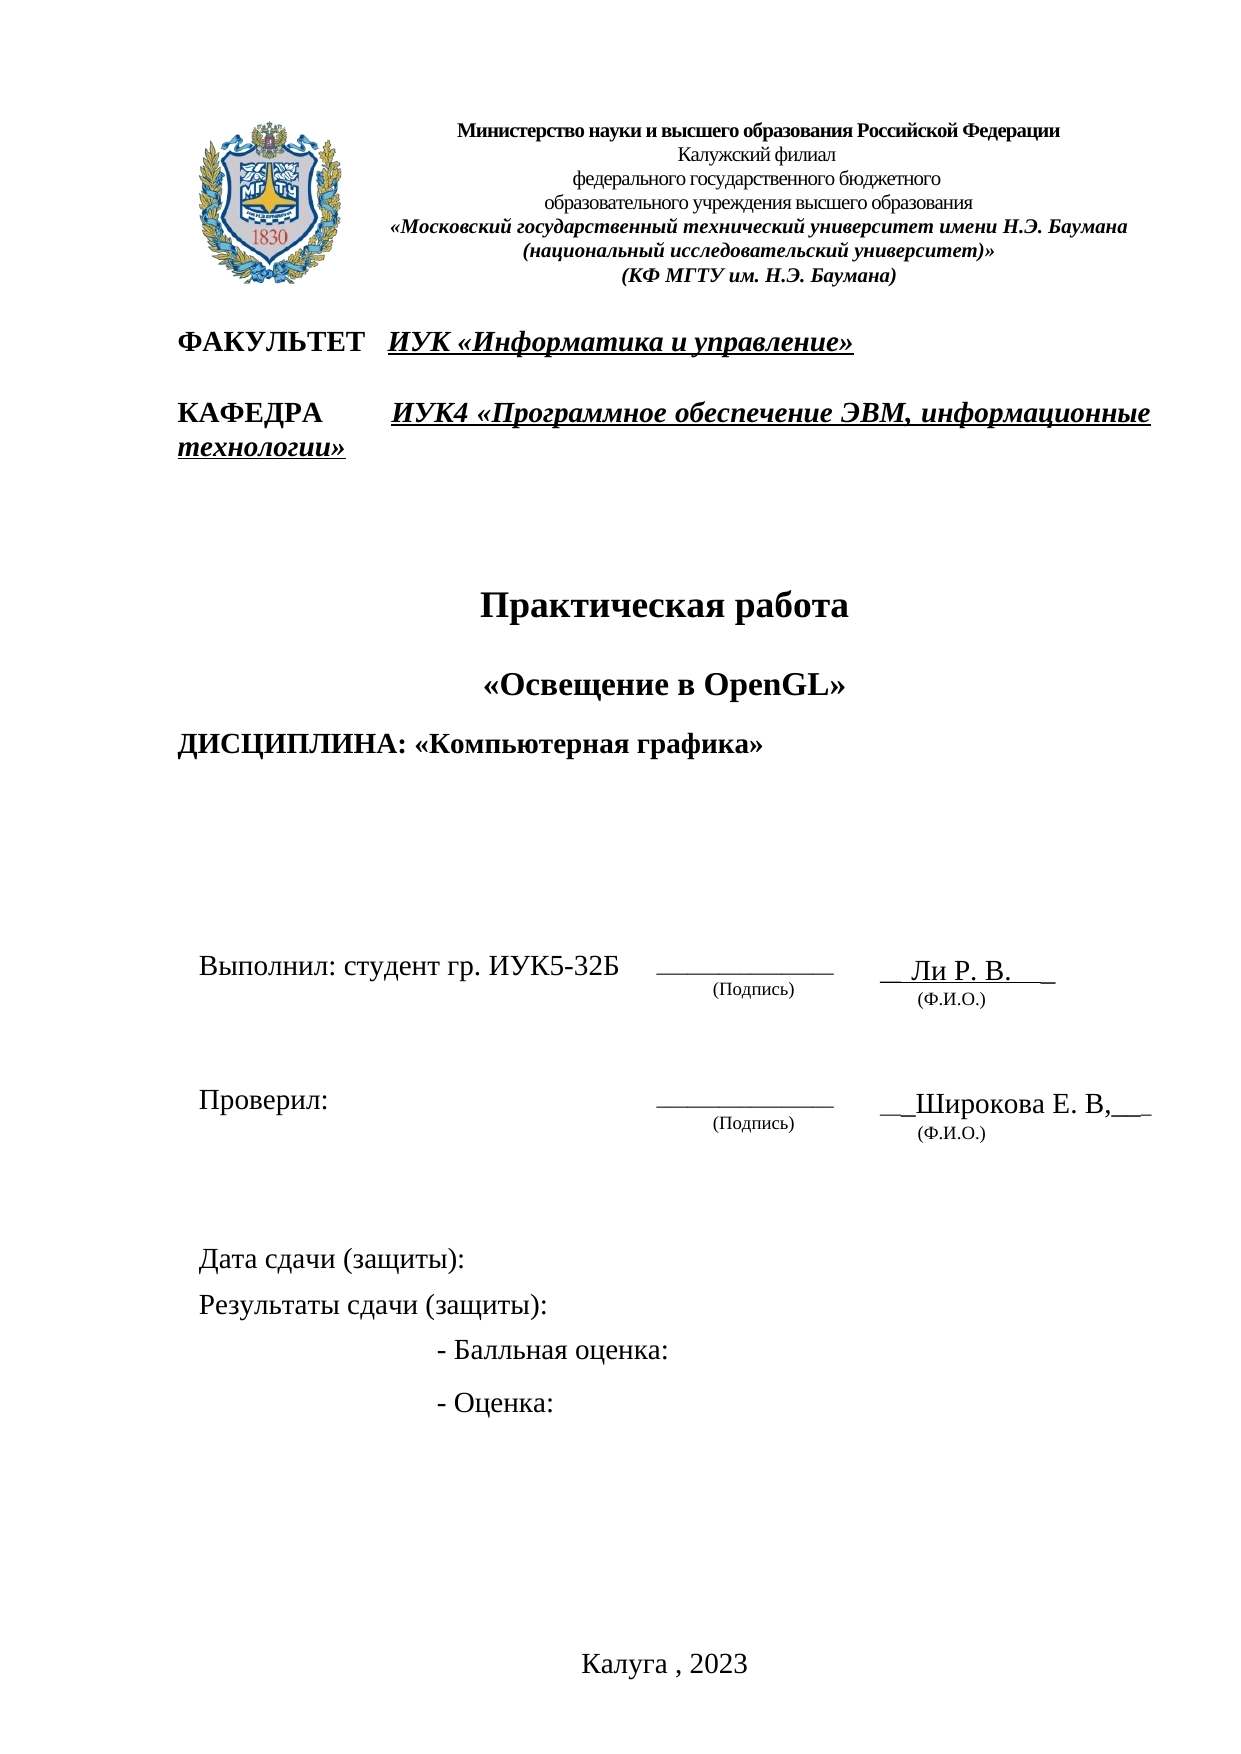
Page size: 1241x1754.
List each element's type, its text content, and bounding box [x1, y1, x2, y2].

table_cell _________________ (Подпись) [645, 1061, 879, 1195]
table_cell - Балльная оценка: - Оценка: [425, 1333, 1163, 1437]
table_header Министерство науки и высшего образования Российской Федерации Калужский филиал федерального государственного бюджетного образовательного учреждения высшего образования «Московский государственный технический университет имени Н.Э. Баумана (национальный исследовательский университет)» (КФ МГТУ им. Н.Э. Баумана) [353, 118, 1165, 287]
table_header Выполнил: студент гр. ИУК5-32Б [188, 928, 645, 1061]
table_cell Дата сдачи (защиты): Результаты сдачи (защиты): [188, 1195, 1163, 1332]
table_cell Проверил: [188, 1061, 645, 1195]
table_cell [188, 1333, 425, 1437]
table_header __ Ли Р. В. _ (Ф.И.О.) [879, 928, 1163, 1061]
text Практическая работа [177, 582, 1152, 626]
table_header [188, 118, 353, 287]
text ДИСЦИПЛИНА: «Компьютерная графика» [177, 726, 1152, 760]
table_cell ___Широкова Е. В,___ (Ф.И.О.) [879, 1061, 1163, 1195]
text «Освещение в OpenGL» [177, 664, 1152, 702]
table_header _________________ (Подпись) [645, 928, 879, 1061]
text КАФЕДРА ИУК4 «Программное обеспечение ЭВМ, информационные технологии» [177, 395, 1152, 462]
text ФАКУЛЬТЕТ ИУК «Информатика и управление» [177, 324, 1181, 358]
